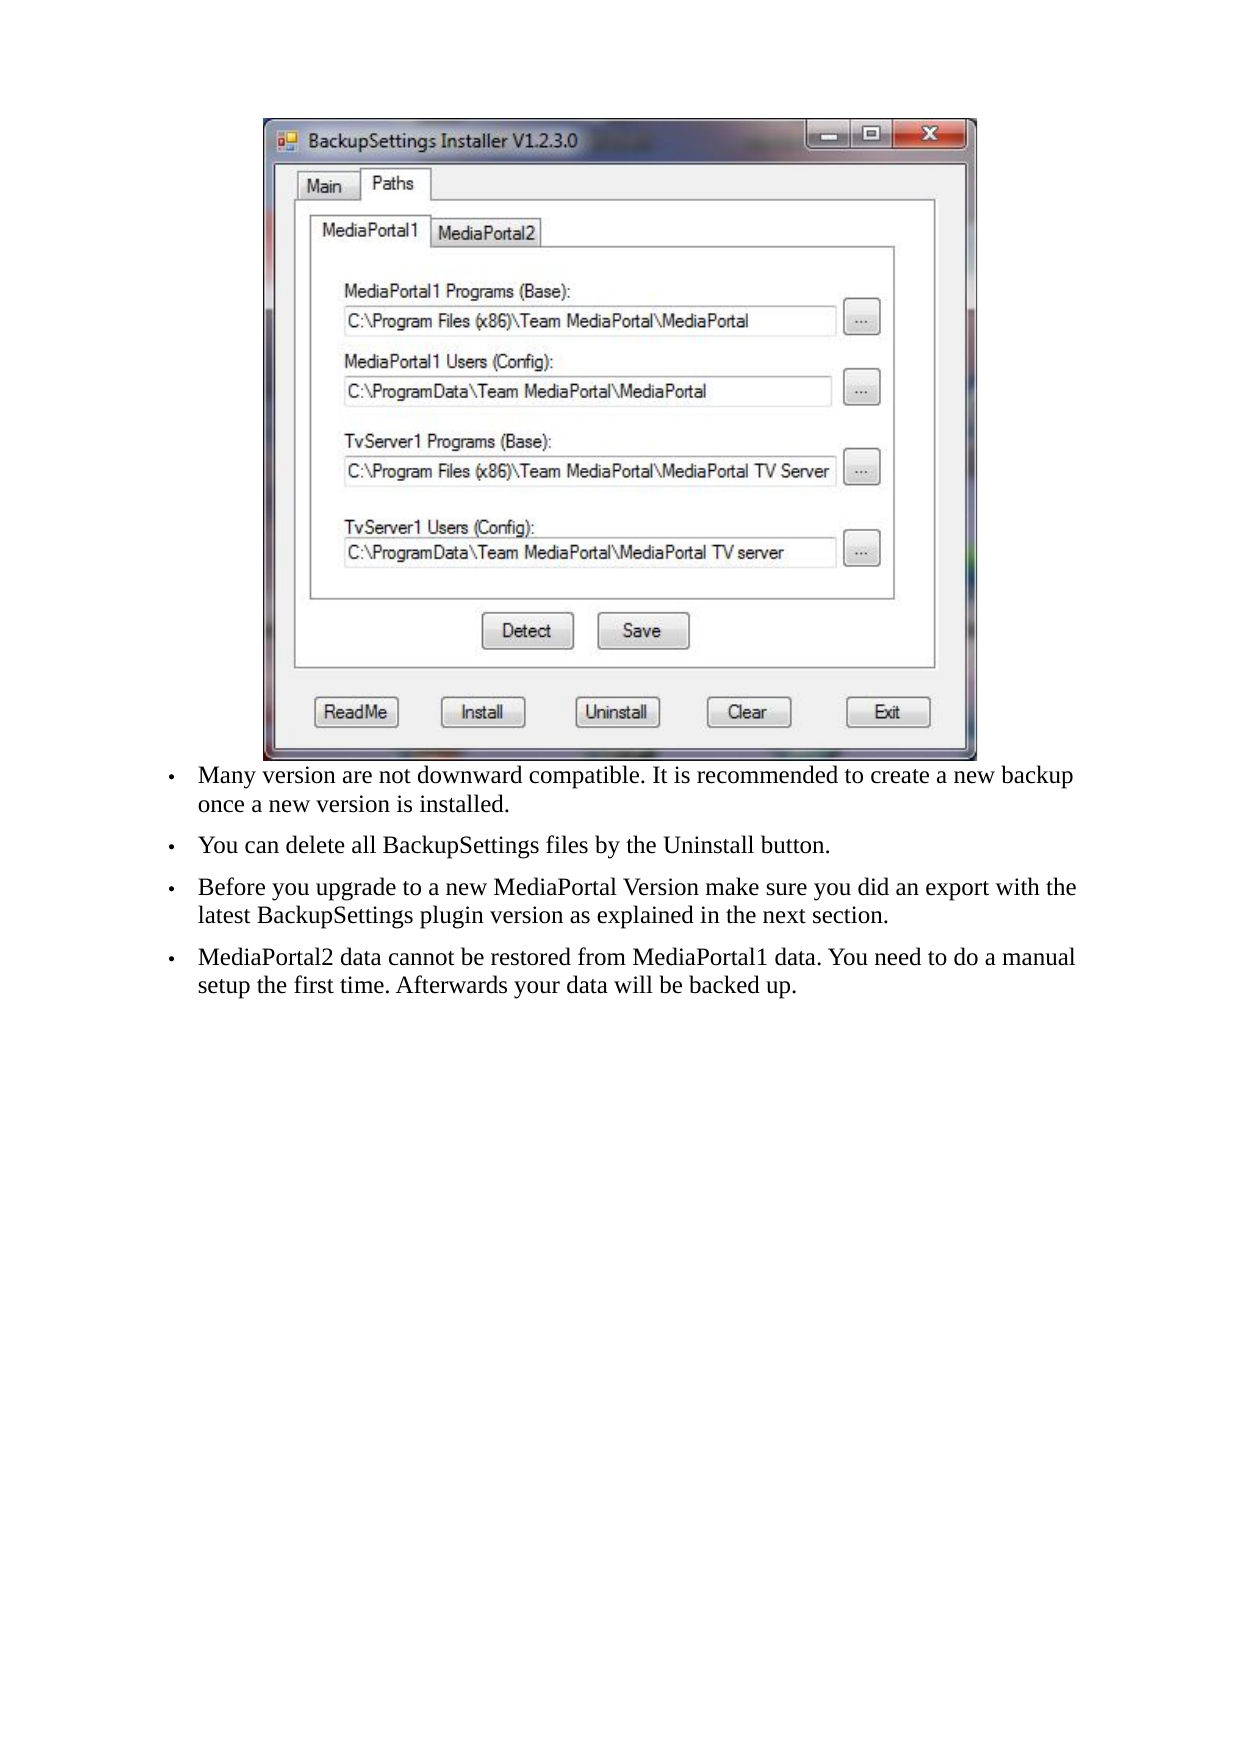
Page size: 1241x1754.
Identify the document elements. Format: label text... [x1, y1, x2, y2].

list MediaPortal2 data cannot be restored from MediaPortal1 data. You need to do a manual setup the first time. Afterwards your data will be backed up. [168, 942, 1122, 999]
list Many version are not downward compatible. It is recommended to create a new backup once a new version is installed. [168, 118, 1122, 818]
picture [263, 118, 978, 761]
list Before you upgrade to a new MediaPortal Version make sure you did an export with the latest BackupSettings plugin version as explained in the next section. [168, 872, 1122, 929]
list You can delete all BackupSettings files by the Uninstall button. [168, 830, 1122, 859]
